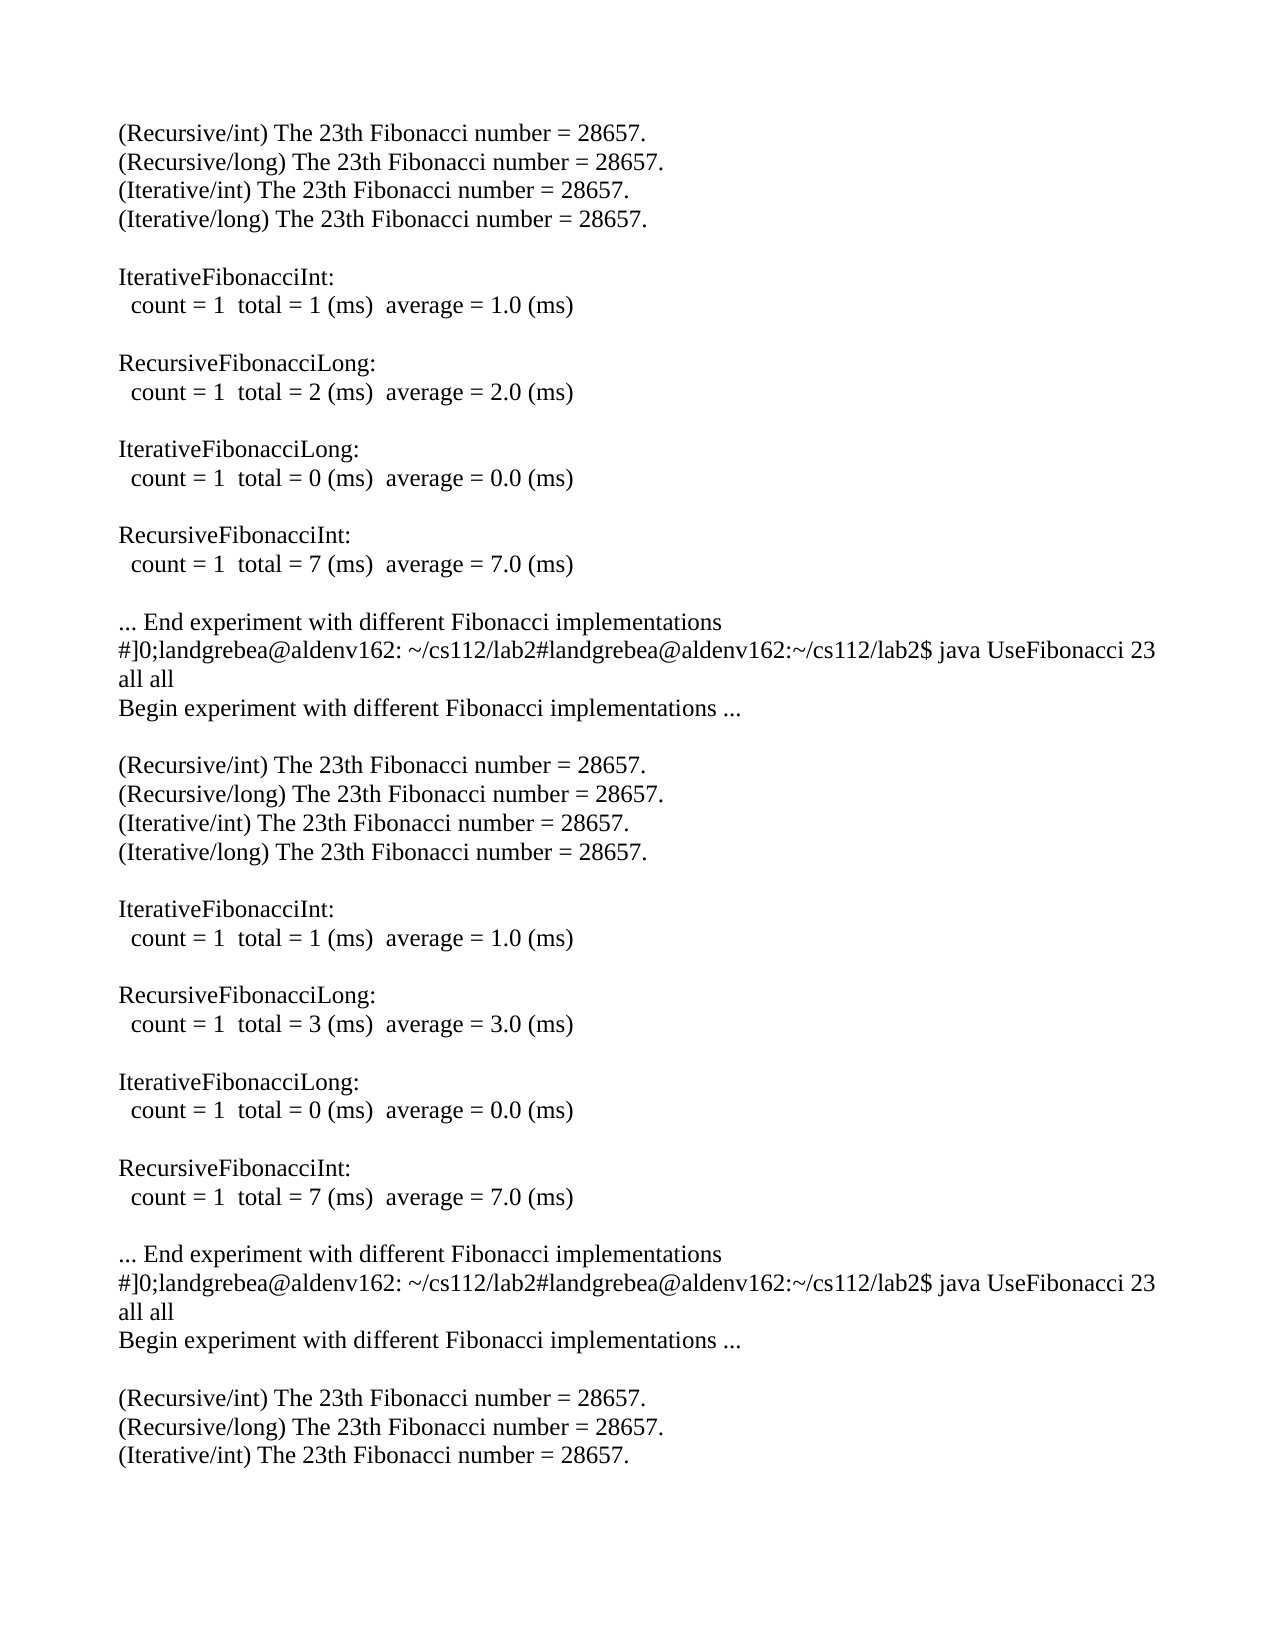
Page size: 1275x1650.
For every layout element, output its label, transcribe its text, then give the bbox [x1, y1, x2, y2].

text (Recursive/long) The 23th Fibonacci number = 28657. [118, 1412, 1157, 1441]
text count = 1 total = 1 (ms) average = 1.0 (ms) [118, 923, 1157, 952]
text count = 1 total = 3 (ms) average = 3.0 (ms) [118, 1009, 1157, 1038]
text RecursiveFibonacciLong: [118, 348, 1157, 377]
text count = 1 total = 0 (ms) average = 0.0 (ms) [118, 1096, 1157, 1124]
text count = 1 total = 7 (ms) average = 7.0 (ms) [118, 1182, 1157, 1211]
text Begin experiment with different Fibonacci implementations ... [118, 693, 1157, 722]
text #]0;landgrebea@aldenv162: ~/cs112/lab2#landgrebea@aldenv162:~/cs112/lab2$ java UseFibonacci 23 all all [118, 1268, 1157, 1326]
text ... End experiment with different Fibonacci implementations [118, 1239, 1157, 1268]
text (Recursive/long) The 23th Fibonacci number = 28657. [118, 779, 1157, 808]
text (Iterative/long) The 23th Fibonacci number = 28657. [118, 204, 1157, 233]
text count = 1 total = 7 (ms) average = 7.0 (ms) [118, 549, 1157, 578]
text IterativeFibonacciLong: [118, 434, 1157, 463]
text RecursiveFibonacciLong: [118, 981, 1157, 1009]
text (Recursive/int) The 23th Fibonacci number = 28657. [118, 1383, 1157, 1412]
text (Recursive/long) The 23th Fibonacci number = 28657. [118, 147, 1157, 176]
text (Iterative/long) The 23th Fibonacci number = 28657. [118, 837, 1157, 866]
text (Iterative/int) The 23th Fibonacci number = 28657. [118, 808, 1157, 837]
text Begin experiment with different Fibonacci implementations ... [118, 1326, 1157, 1354]
text ... End experiment with different Fibonacci implementations [118, 607, 1157, 636]
text count = 1 total = 1 (ms) average = 1.0 (ms) [118, 291, 1157, 319]
text RecursiveFibonacciInt: [118, 521, 1157, 549]
text IterativeFibonacciInt: [118, 262, 1157, 291]
text count = 1 total = 2 (ms) average = 2.0 (ms) [118, 377, 1157, 406]
text count = 1 total = 0 (ms) average = 0.0 (ms) [118, 463, 1157, 492]
text (Recursive/int) The 23th Fibonacci number = 28657. [118, 118, 1157, 147]
text IterativeFibonacciLong: [118, 1067, 1157, 1096]
text #]0;landgrebea@aldenv162: ~/cs112/lab2#landgrebea@aldenv162:~/cs112/lab2$ java UseFibonacci 23 all all [118, 636, 1157, 693]
text RecursiveFibonacciInt: [118, 1153, 1157, 1182]
text (Iterative/int) The 23th Fibonacci number = 28657. [118, 176, 1157, 204]
text (Iterative/int) The 23th Fibonacci number = 28657. [118, 1441, 1157, 1469]
text IterativeFibonacciInt: [118, 894, 1157, 923]
text (Recursive/int) The 23th Fibonacci number = 28657. [118, 751, 1157, 779]
